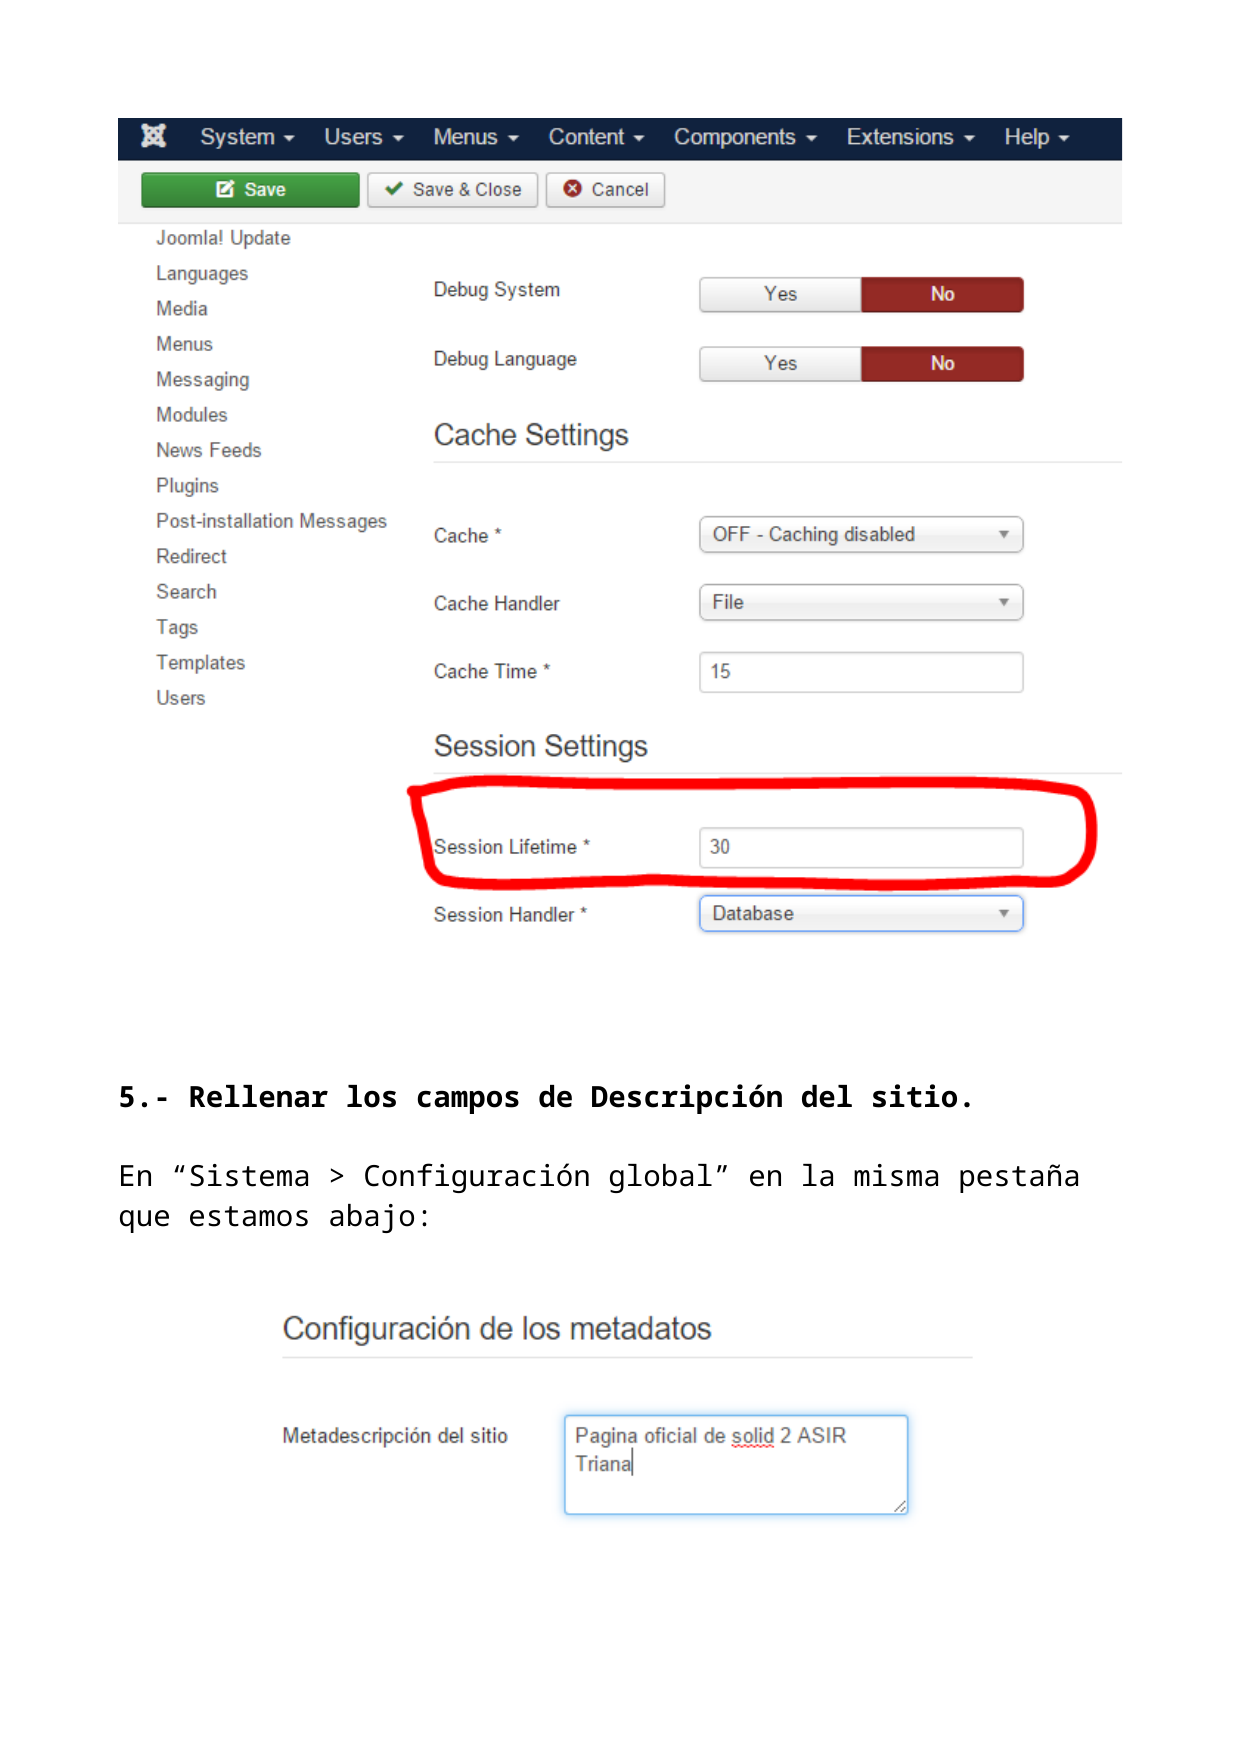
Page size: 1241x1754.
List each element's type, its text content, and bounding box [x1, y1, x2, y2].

text En “Sistema > Configuración global” en la misma pestaña que estamos abajo: [118, 1156, 1122, 1235]
text 5.- Rellenar los campos de Descripción del sitio. [118, 1076, 1122, 1116]
picture [267, 1274, 973, 1534]
picture [118, 118, 1123, 997]
